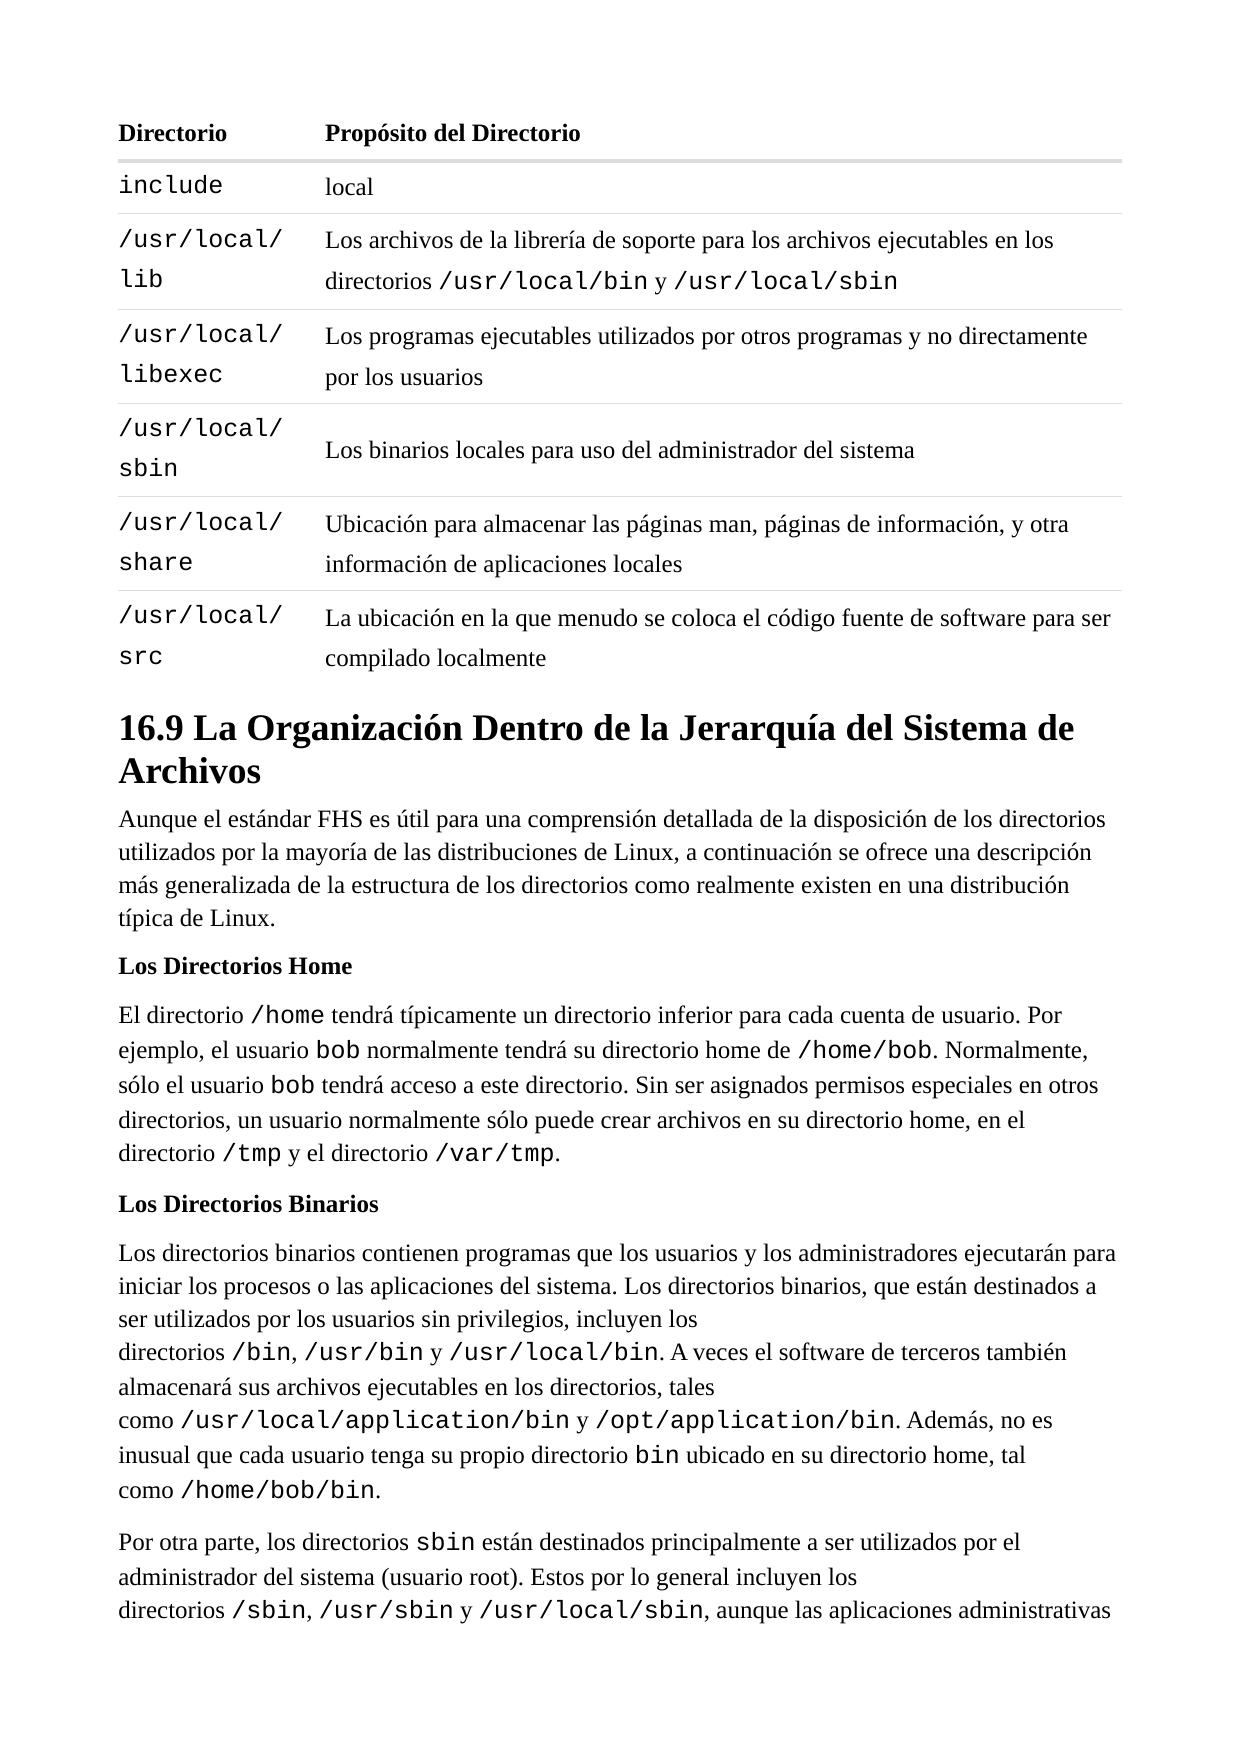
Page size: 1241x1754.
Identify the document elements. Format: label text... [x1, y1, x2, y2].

text Los Directorios Home [118, 951, 1122, 980]
table_cell Los programas ejecutables utilizados por otros programas y no directamente por los usuarios [325, 310, 1122, 403]
table_cell La ubicación en la que menudo se coloca el código fuente de software para ser compilado localmente [325, 591, 1122, 684]
table_cell local [325, 163, 1122, 213]
table_header Propósito del Directorio [325, 118, 1122, 159]
text Los directorios binarios contienen programas que los usuarios y los administradores ejecutarán para iniciar los procesos o las aplicaciones del sistema. Los directorios binarios, que están destinados a ser utilizados por los usuarios sin privilegios, incluyen los directorios /bin, /usr/bin y /usr/local/bin. A veces el software de terceros también almacenará sus archivos ejecutables en los directorios, tales como /usr/local/application/bin y /opt/application/bin. Además, no es inusual que cada usuario tenga su propio directorio bin ubicado en su directorio home, tal como /home/bob/bin. [118, 1238, 1122, 1506]
table_cell include [118, 163, 325, 213]
subtitle 16.9 La Organización Dentro de la Jerarquía del Sistema de Archivos [118, 705, 1122, 791]
table_cell Los archivos de la librería de soporte para los archivos ejecutables en los directorios /usr/local/bin y /usr/local/sbin [325, 214, 1122, 309]
text El directorio /home tendrá típicamente un directorio inferior para cada cuenta de usuario. Por ejemplo, el usuario bob normalmente tendrá su directorio home de /home/bob. Normalmente, sólo el usuario bob tendrá acceso a este directorio. Sin ser asignados permisos especiales en otros directorios, un usuario normalmente sólo puede crear archivos en su directorio home, en el directorio /tmp y el directorio /var/tmp. [118, 1000, 1122, 1169]
table_header Directorio [118, 118, 325, 159]
table_cell /usr/local/share [118, 497, 325, 590]
table_cell Ubicación para almacenar las páginas man, páginas de información, y otra información de aplicaciones locales [325, 497, 1122, 590]
text Aunque el estándar FHS es útil para una comprensión detallada de la disposición de los directorios utilizados por la mayoría de las distribuciones de Linux, a continuación se ofrece una descripción más generalizada de la estructura de los directorios como realmente existen en una distribución típica de Linux. [118, 804, 1122, 932]
text Por otra parte, los directorios sbin están destinados principalmente a ser utilizados por el administrador del sistema (usuario root). Estos por lo general incluyen los directorios /sbin, /usr/sbin y /usr/local/sbin, aunque las aplicaciones administrativas [118, 1527, 1122, 1626]
table_cell /usr/local/lib [118, 214, 325, 309]
text Los Directorios Binarios [118, 1189, 1122, 1218]
table_cell /usr/local/sbin [118, 404, 325, 496]
table_cell /usr/local/libexec [118, 310, 325, 403]
table_cell Los binarios locales para uso del administrador del sistema [325, 404, 1122, 496]
table_cell /usr/local/src [118, 591, 325, 684]
